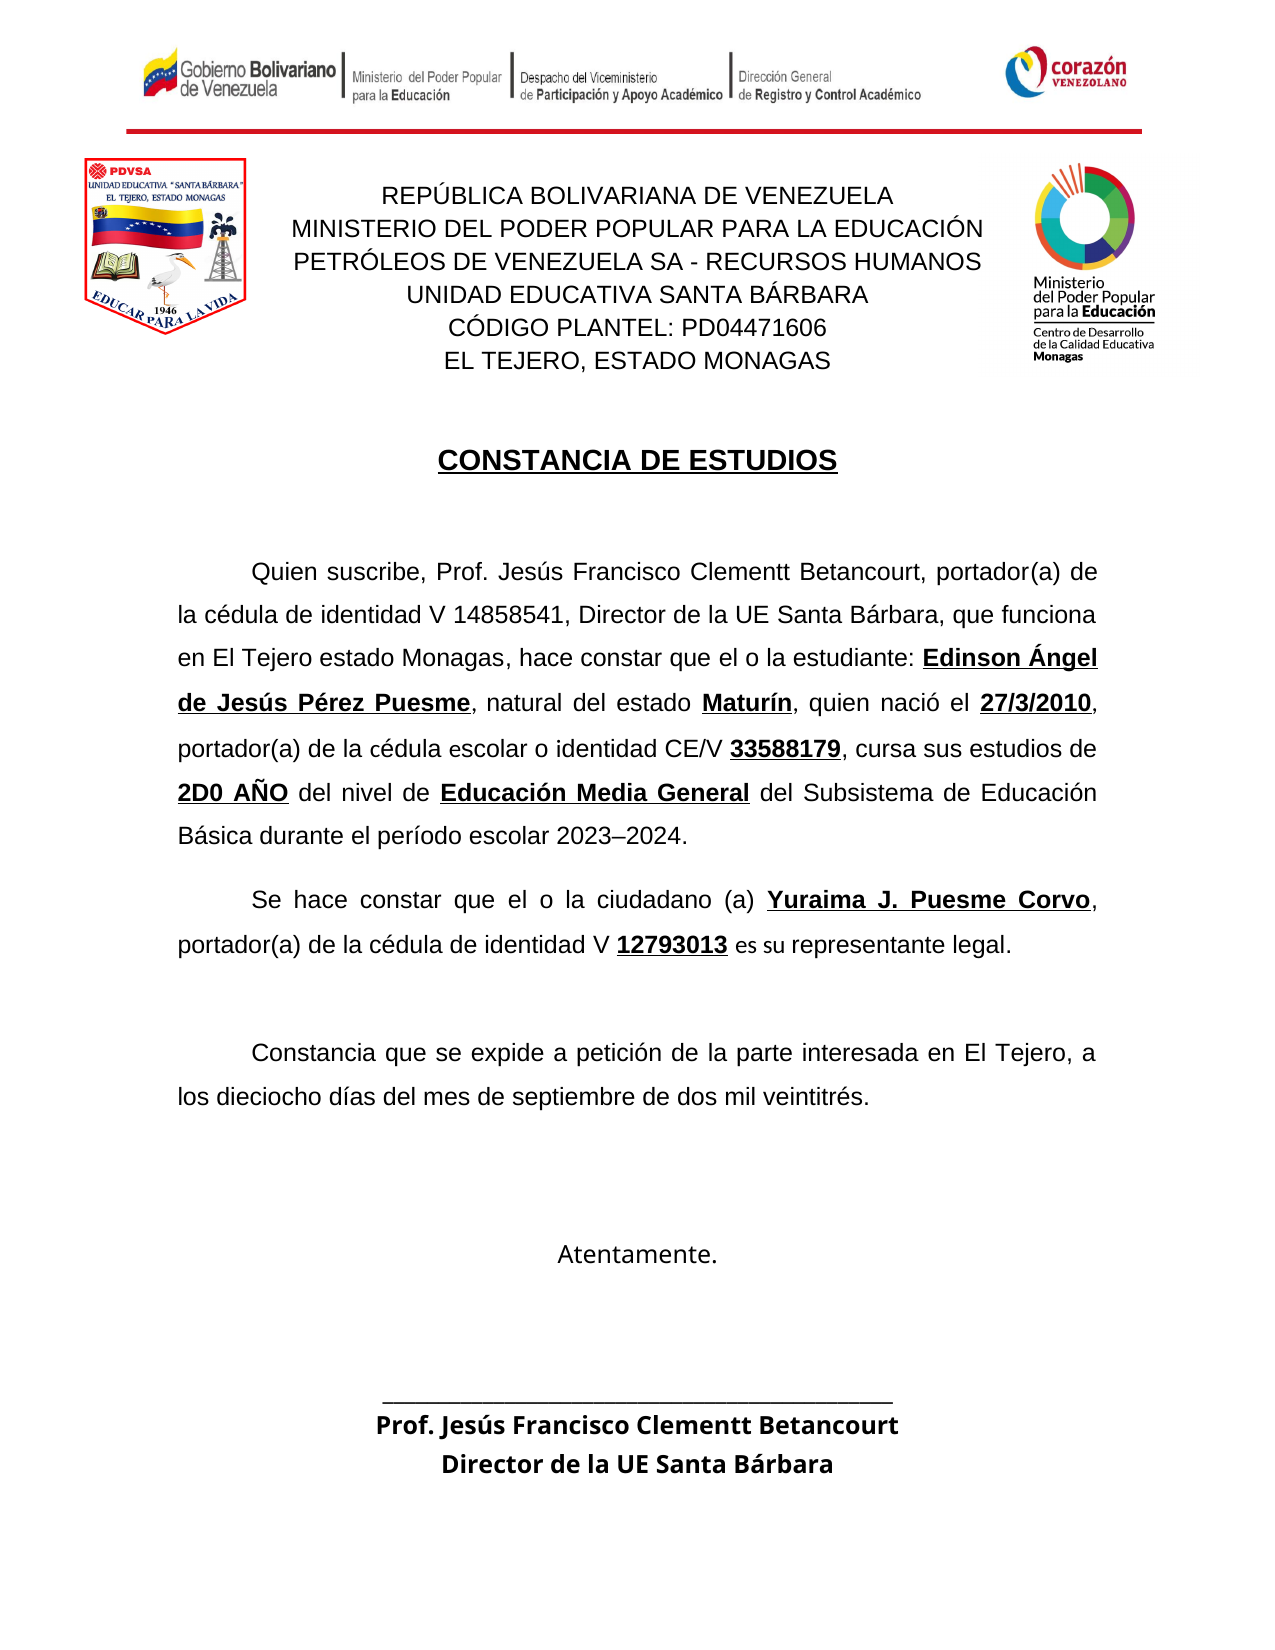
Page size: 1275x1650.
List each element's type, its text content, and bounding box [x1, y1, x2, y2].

text UNIDAD EDUCATIVA SANTA BÁRBARA [252, 280, 978, 308]
text Prof. Jesús Francisco Clementt Betancourt [177, 1407, 1098, 1441]
subtitle PETRÓLEOS DE VENEZUELA SA - RECURSOS HUMANOS [252, 247, 978, 275]
text Quien suscribe, Prof. Jesús Francisco Clementt Betancourt, portador(a) de la cédula de identidad V 14858541, Director de la UE Santa Bárbara, que funciona en El Tejero estado Monagas, hace constar que el o la estudiante: Edinson Ángel de Jesús Pérez Puesme, natural del estado Maturín, quien nació el 27/3/2010, portador(a) de la cédula escolar o identidad CE/V 33588179, cursa sus estudios de 2D0 AÑO del nivel de Educación Media General del Subsistema de Educación Básica durante el período escolar 2023–2024. [177, 557, 1098, 849]
subtitle REPÚBLICA BOLIVARIANA DE VENEZUELA [252, 181, 978, 209]
text EL TEJERO, ESTADO MONAGAS [177, 346, 978, 374]
subtitle CONSTANCIA DE ESTUDIOS [177, 443, 1098, 476]
text Constancia que se expide a petición de la parte interesada en El Tejero, a los dieciocho días del mes de septiembre de dos mil veintitrés. [177, 1038, 1098, 1110]
text CÓDIGO PLANTEL: PD04471606 [177, 313, 978, 341]
picture [126, 11, 1142, 134]
text Atentamente. [177, 1237, 1098, 1271]
text Director de la UE Santa Bárbara [177, 1447, 1098, 1481]
picture [79, 158, 252, 335]
text ______________________________________________ [177, 1373, 1098, 1407]
subtitle MINISTERIO DEL PODER POPULAR PARA LA EDUCACIÓN [252, 214, 978, 242]
picture [978, 153, 1200, 377]
text Se hace constar que el o la ciudadano (a) Yuraima J. Puesme Corvo, portador(a) de la cédula de identidad V 12793013 es su representante legal. [177, 885, 1098, 959]
